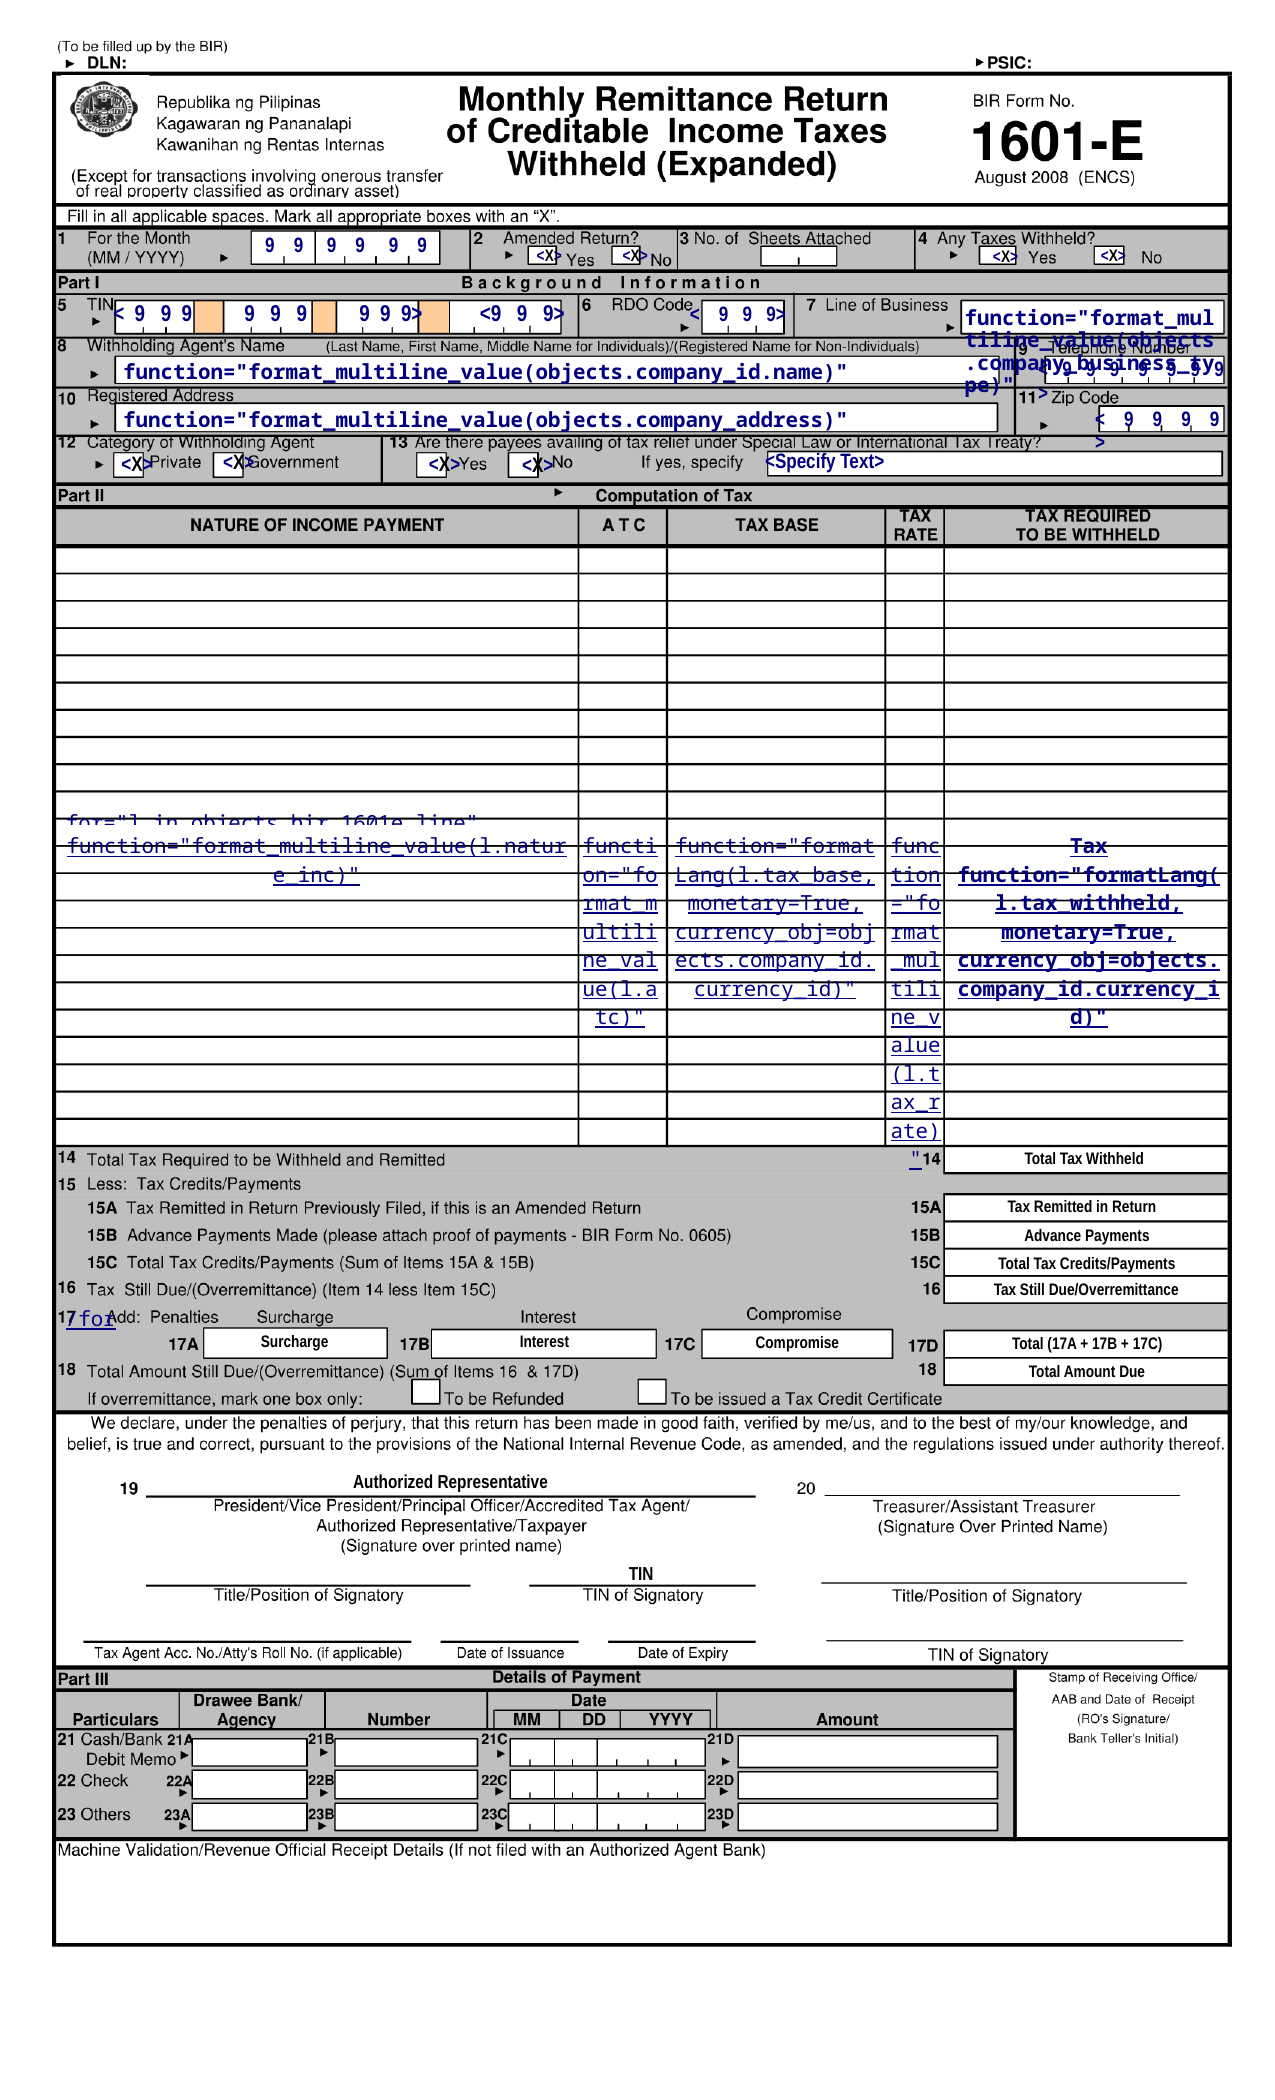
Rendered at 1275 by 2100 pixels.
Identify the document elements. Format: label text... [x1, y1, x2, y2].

table_cell /for [60, 1299, 1229, 1512]
table_cell function="format_multiline_value(l.nature_inc)" [60, 826, 573, 1298]
table_cell function="formatLang(l.tax_base, monetary=True, currency_obj=objects.company_id.currency_id)" [667, 826, 883, 1298]
table_header for="l in objects.bir_1601e_line" [60, 802, 1229, 826]
table_cell function="format_multiline_value(l.tax_rate)" [883, 826, 948, 1298]
picture [0, 0, 1275, 2100]
table_cell Tax function="formatLang(l.tax_withheld, monetary=True, currency_obj=objects.company_id.currency_id)" [948, 826, 1229, 1298]
table_cell function="format_multiline_value(l.atc)" [573, 826, 667, 1298]
